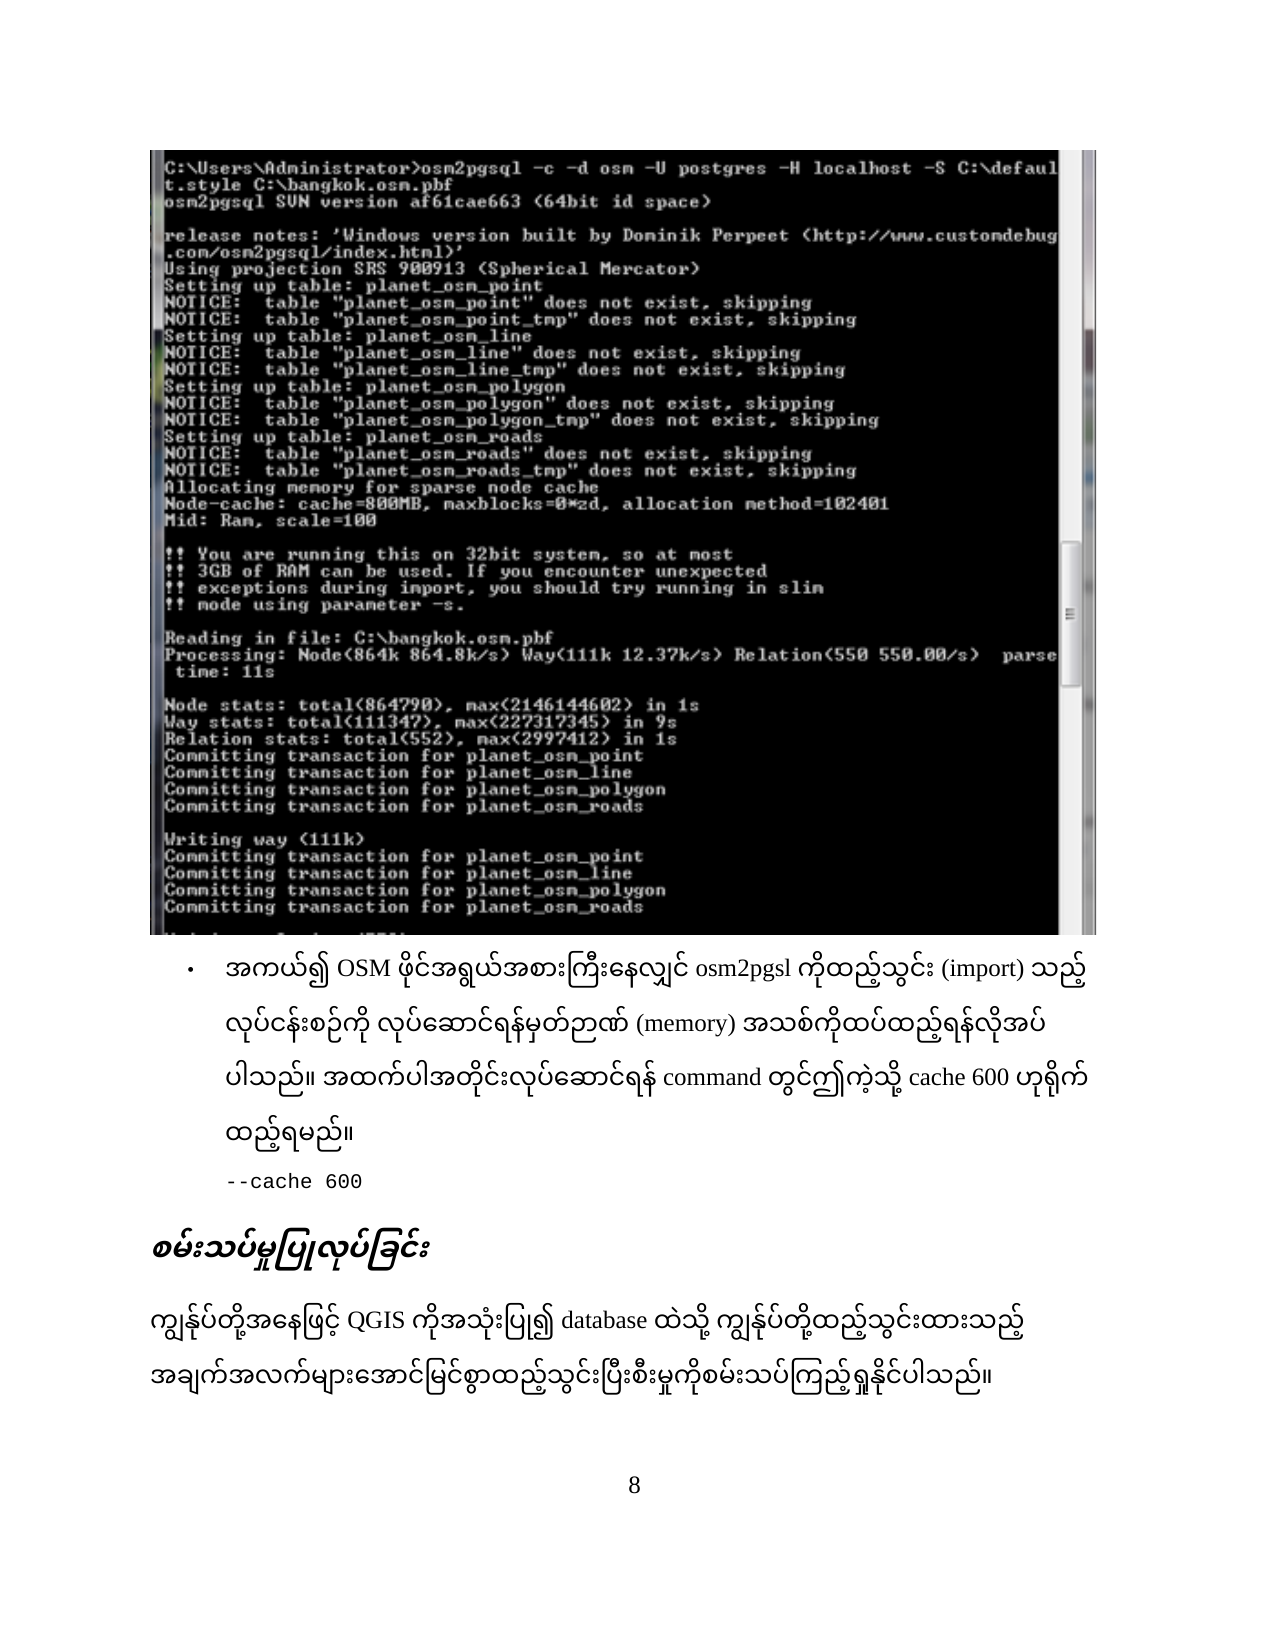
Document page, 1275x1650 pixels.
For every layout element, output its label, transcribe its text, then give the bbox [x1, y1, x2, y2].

picture [150, 150, 1097, 935]
list --cache 600 [187, 1171, 1125, 1194]
text ကျွန်ုပ်တို့အနေဖြင့် QGIS ကိုအသုံးပြု၍ database ထဲသို့ ကျွန်ုပ်တို့ထည့်သွင်းထားသည့်အချက်အလက်များအောင်မြင်စွာထည့်သွင်းပြီးစီးမှုကိုစမ်းသပ်ကြည့်ရှုနိုင်ပါသည်။ [150, 1296, 1125, 1405]
list အကယ်၍ OSM ဖိုင်အရွယ်အစားကြီးနေလျှင် osm2pgsl ကိုထည့်သွင်း (import) သည့်လုပ်ငန်းစဉ်ကို လုပ်ဆောင်ရန်မှတ်ဉာဏ် (memory) အသစ်ကိုထပ်ထည့်ရန်လိုအပ်ပါသည်။ အထက်ပါအတိုင်းလုပ်ဆောင်ရန် command တွင်ဤကဲ့သို့ cache 600 ဟုရိုက်ထည့်ရမည်။ [187, 943, 1125, 1162]
subtitle စမ်းသပ်မှုပြုလုပ်ခြင်း [150, 1219, 1125, 1283]
